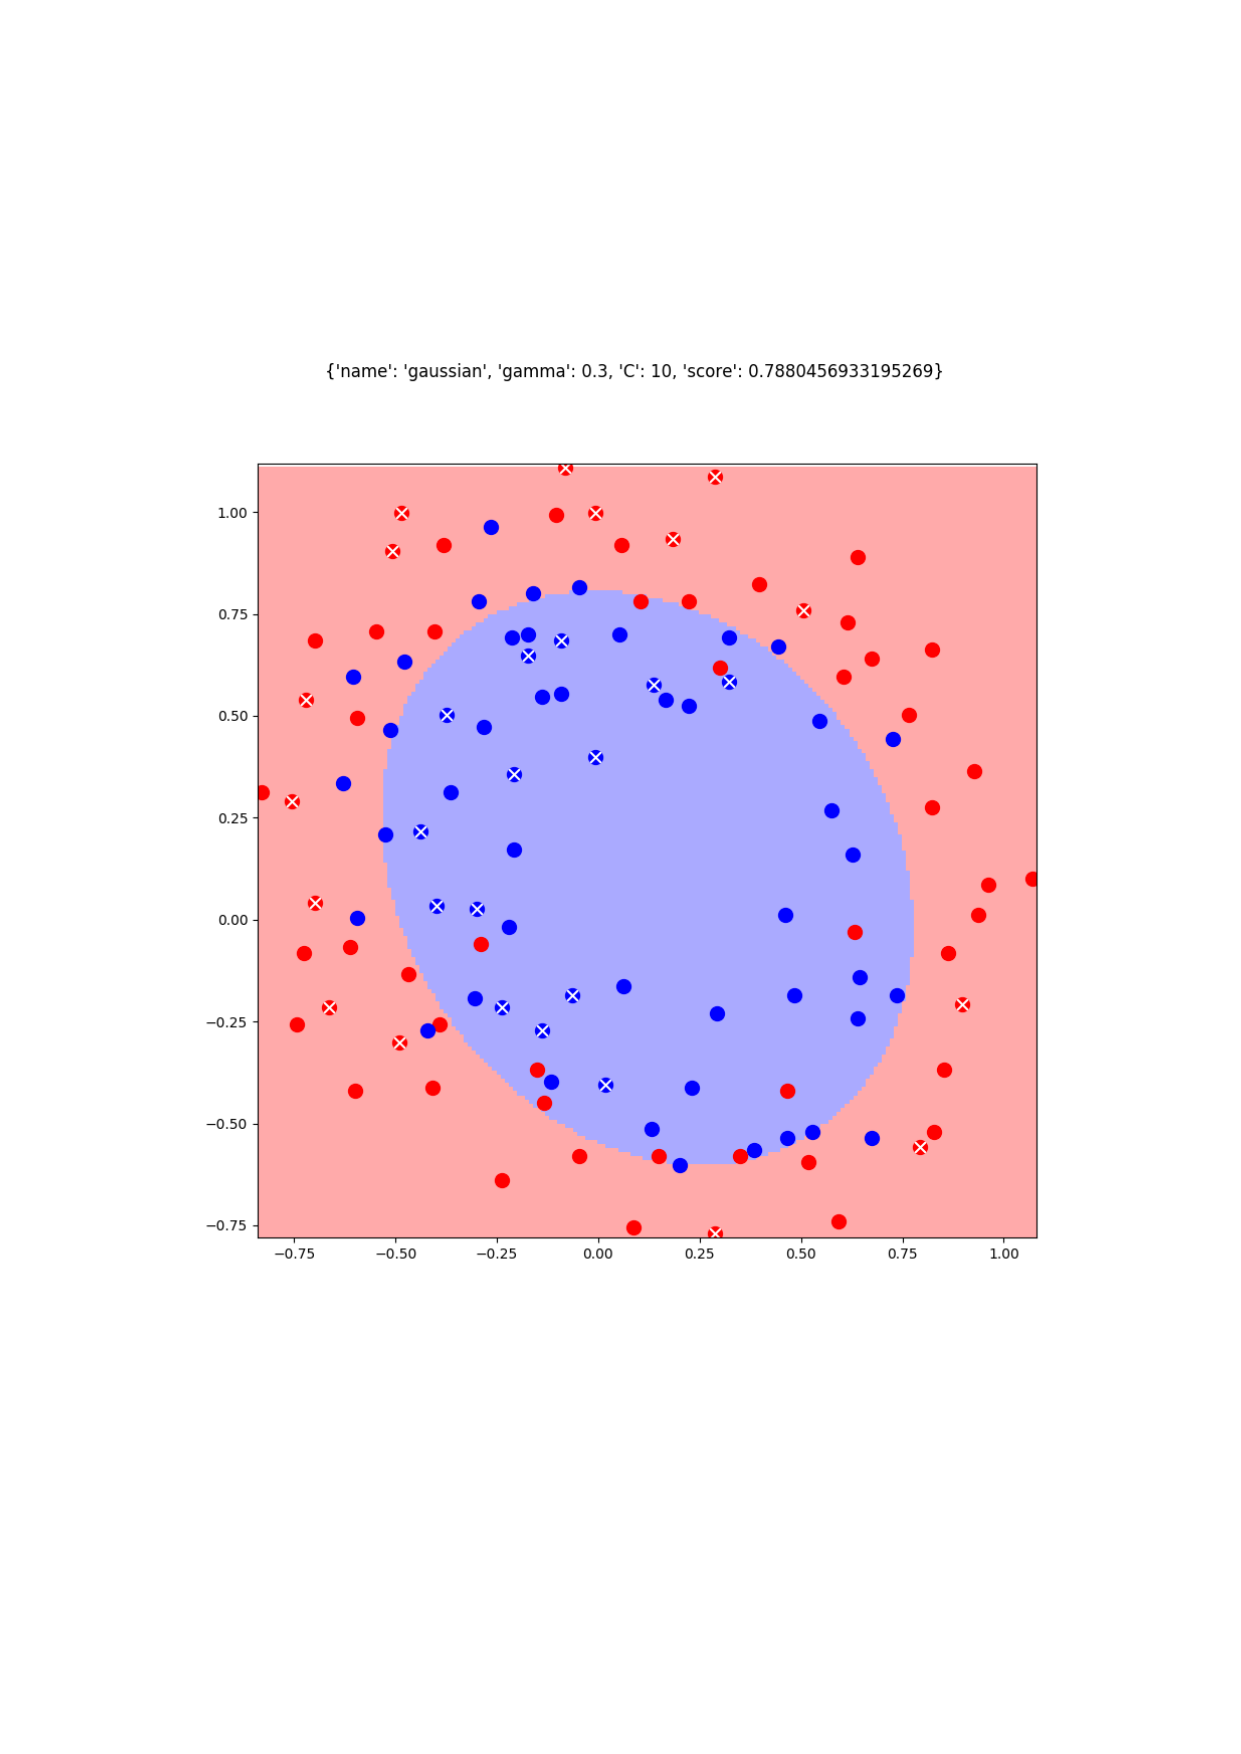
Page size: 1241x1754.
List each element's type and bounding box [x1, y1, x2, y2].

picture [132, 343, 1137, 1348]
